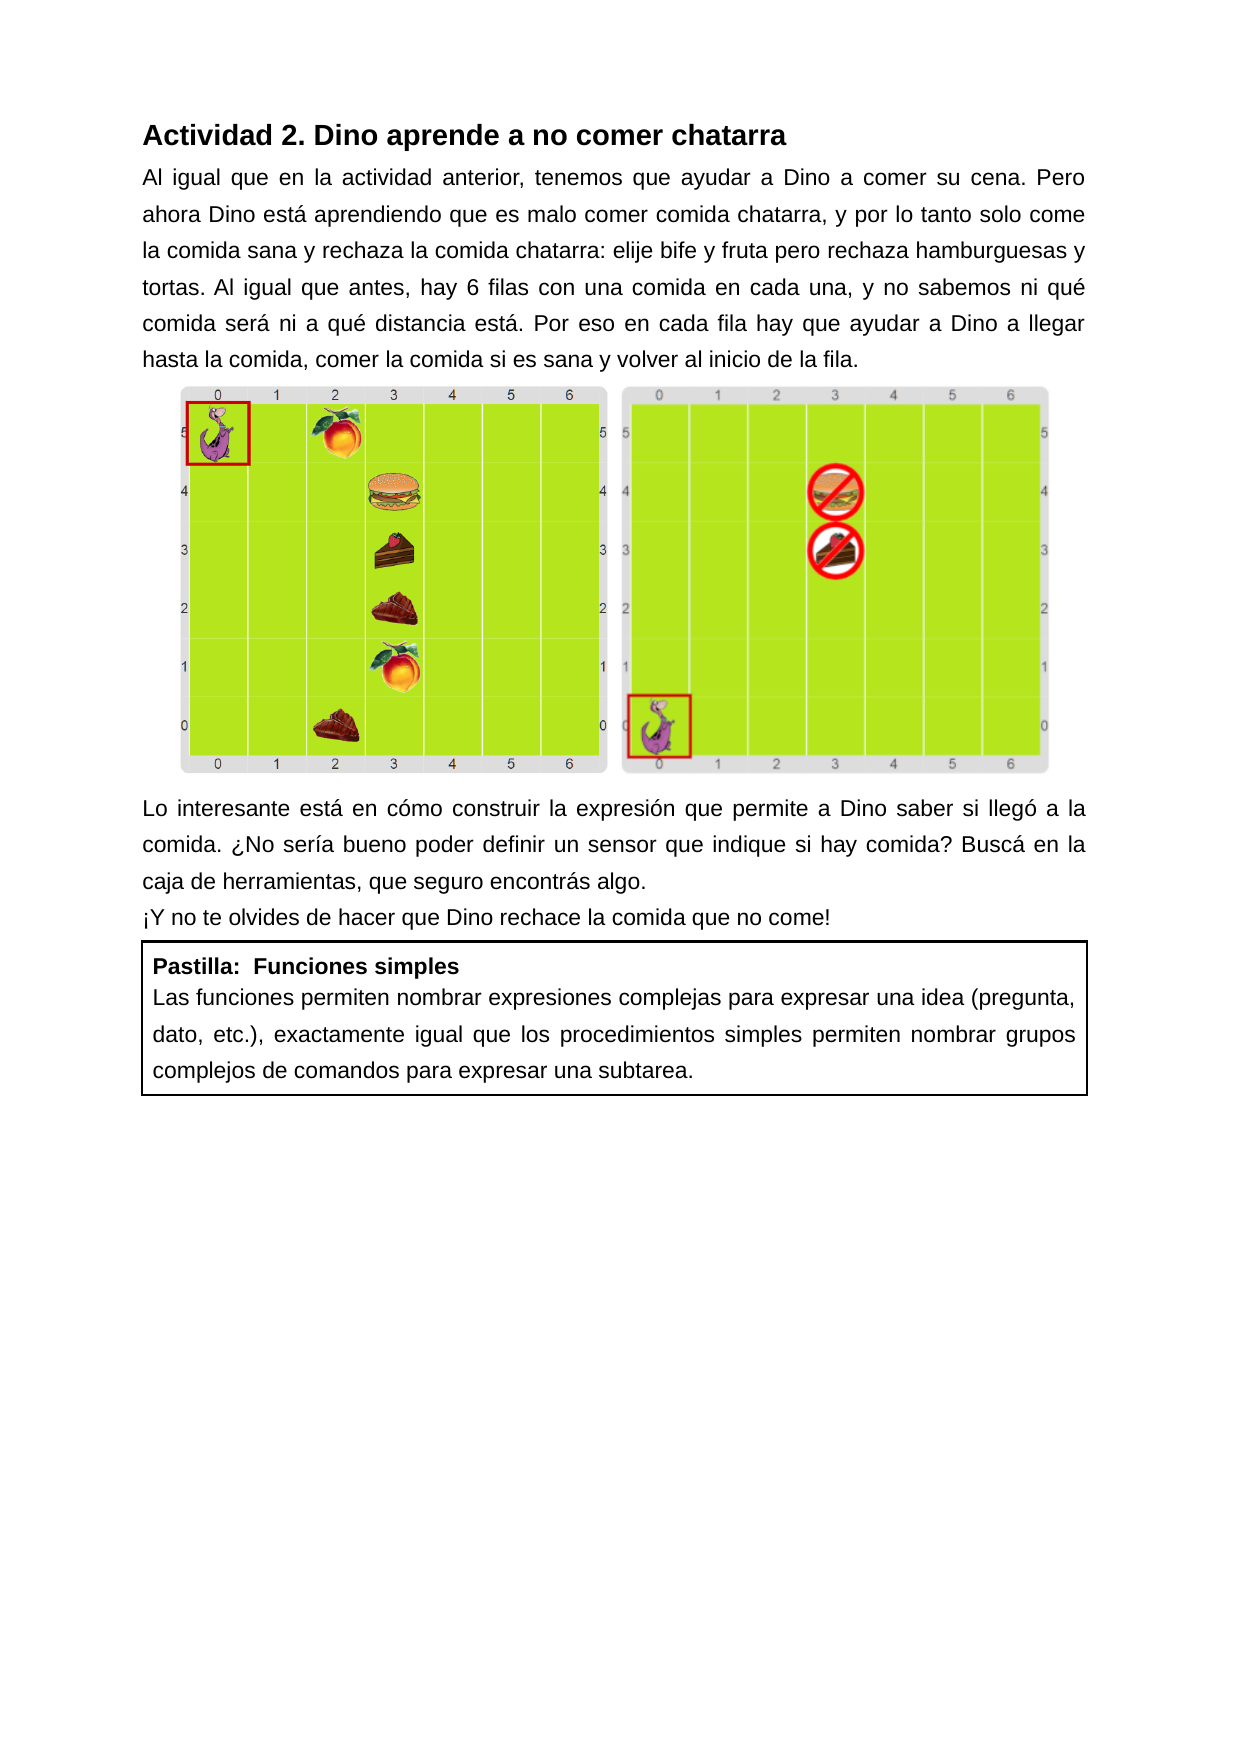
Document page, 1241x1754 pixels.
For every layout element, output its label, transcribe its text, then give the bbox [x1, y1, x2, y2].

table_header Pastilla: Funciones simples Las funciones permiten nombrar expresiones complejas para expresar una idea (pregunta, dato, etc.), exactamente igual que los procedimientos simples permiten nombrar grupos complejos de comandos para expresar una subtarea. [143, 943, 1086, 1094]
text Al igual que en la actividad anterior, tenemos que ayudar a Dino a comer su cena. Pero ahora Dino está aprendiendo que es malo comer comida chatarra, y por lo tanto solo come la comida sana y rechaza la comida chatarra: elije bife y fruta pero rechaza hamburguesas y tortas. Al igual que antes, hay 6 filas con una comida en cada una, y no sabemos ni qué comida será ni a qué distancia está. Por eso en cada fila hay que ayudar a Dino a llegar hasta la comida, comer la comida si es sana y volver al inicio de la fila. [142, 164, 1087, 372]
text ¡Y no te olvides de hacer que Dino rechace la comida que no come! [142, 904, 1087, 930]
text Lo interesante está en cómo construir la expresión que permite a Dino saber si llegó a la comida. ¿No sería bueno poder definir un sensor que indique si hay comida? Buscá en la caja de herramientas, que seguro encontrás algo. [142, 795, 1087, 894]
picture [617, 382, 1055, 780]
text Actividad 2. Dino aprende a no comer chatarra [142, 118, 1087, 152]
picture [174, 382, 612, 780]
